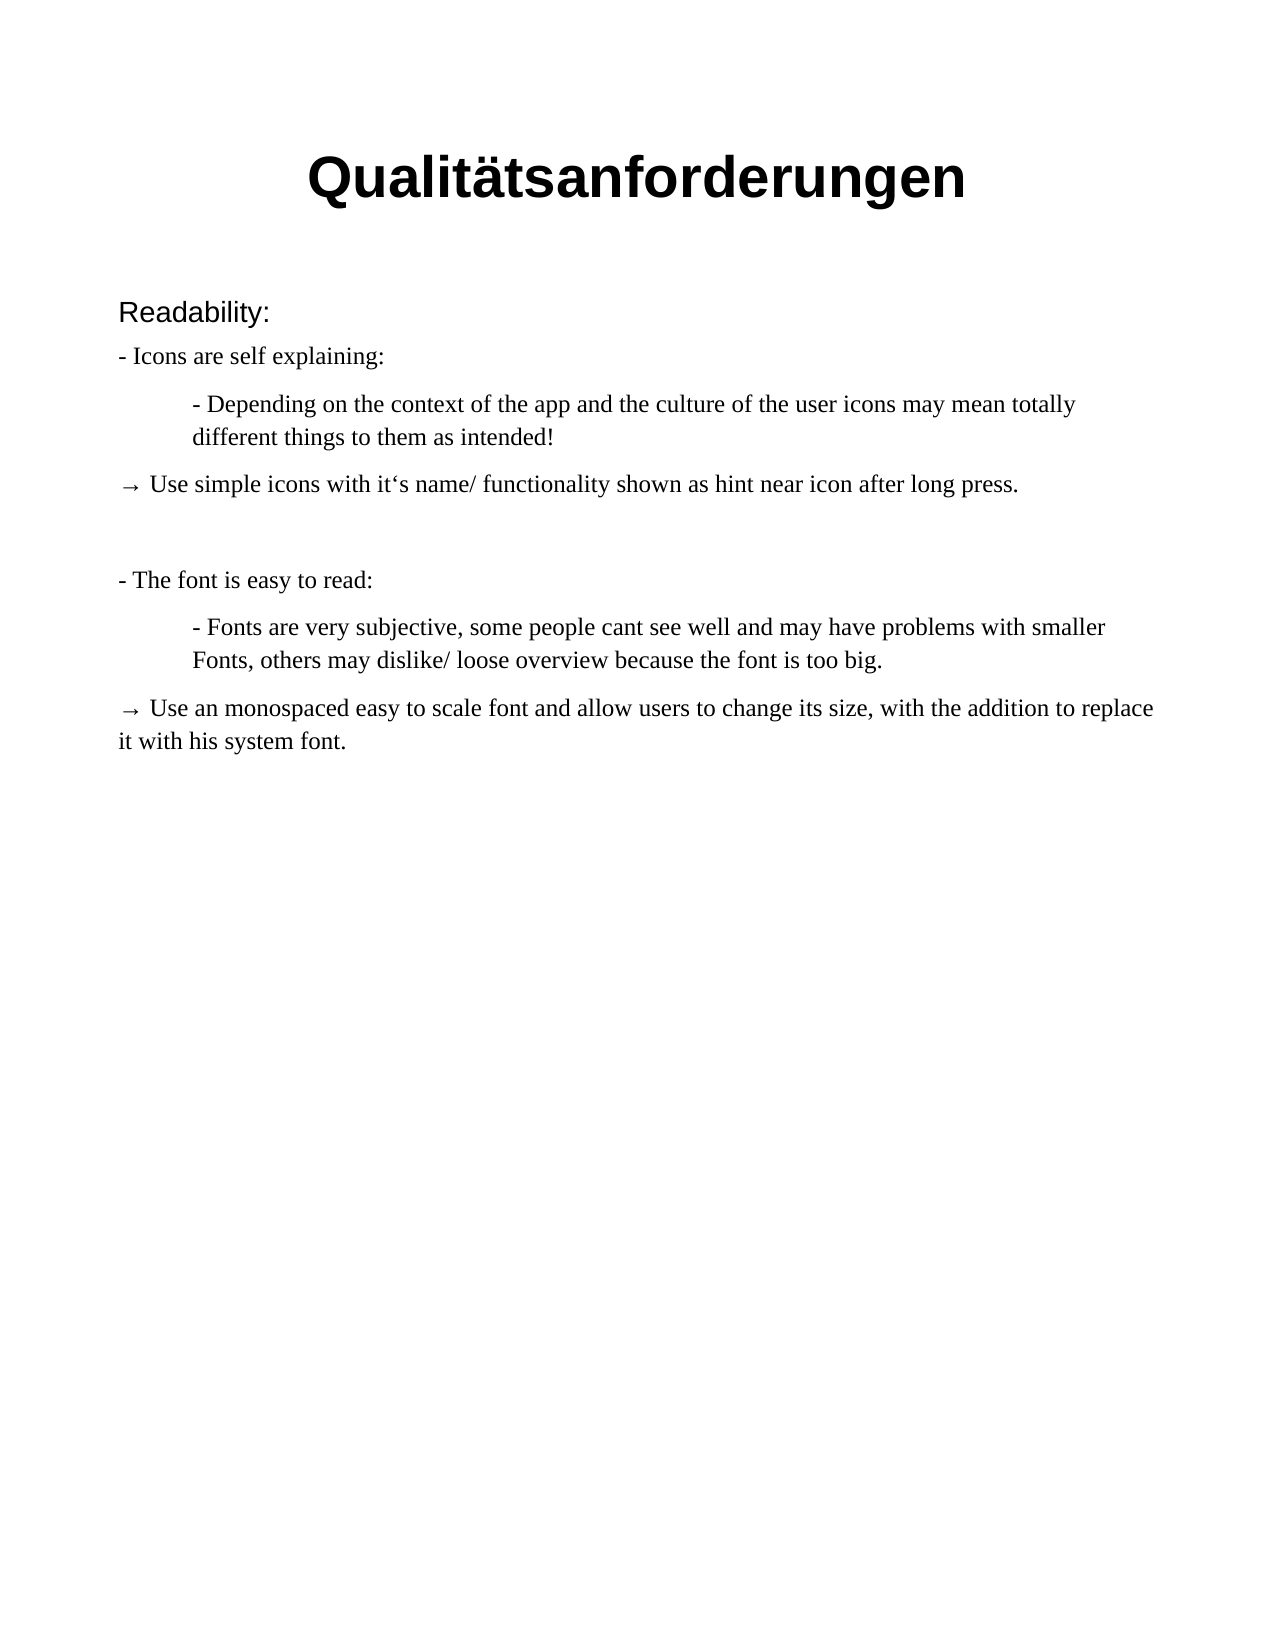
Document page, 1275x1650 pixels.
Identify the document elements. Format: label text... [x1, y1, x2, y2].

subtitle Readability: [118, 295, 1157, 329]
text - Fonts are very subjective, some people cant see well and may have problems with smaller Fonts, others may dislike/ loose overview because the font is too big. [118, 612, 1157, 674]
text → Use an monospaced easy to scale font and allow users to change its size, with the addition to replace it with his system font. [118, 693, 1157, 755]
text - Depending on the context of the app and the culture of the user icons may mean totally different things to them as intended! [118, 389, 1157, 451]
text → Use simple icons with it‘s name/ functionality shown as hint near icon after long press. [118, 469, 1157, 498]
title Qualitätsanforderungen [118, 143, 1157, 210]
text - The font is easy to read: [118, 565, 1157, 593]
text - Icons are self explaining: [118, 341, 1157, 370]
